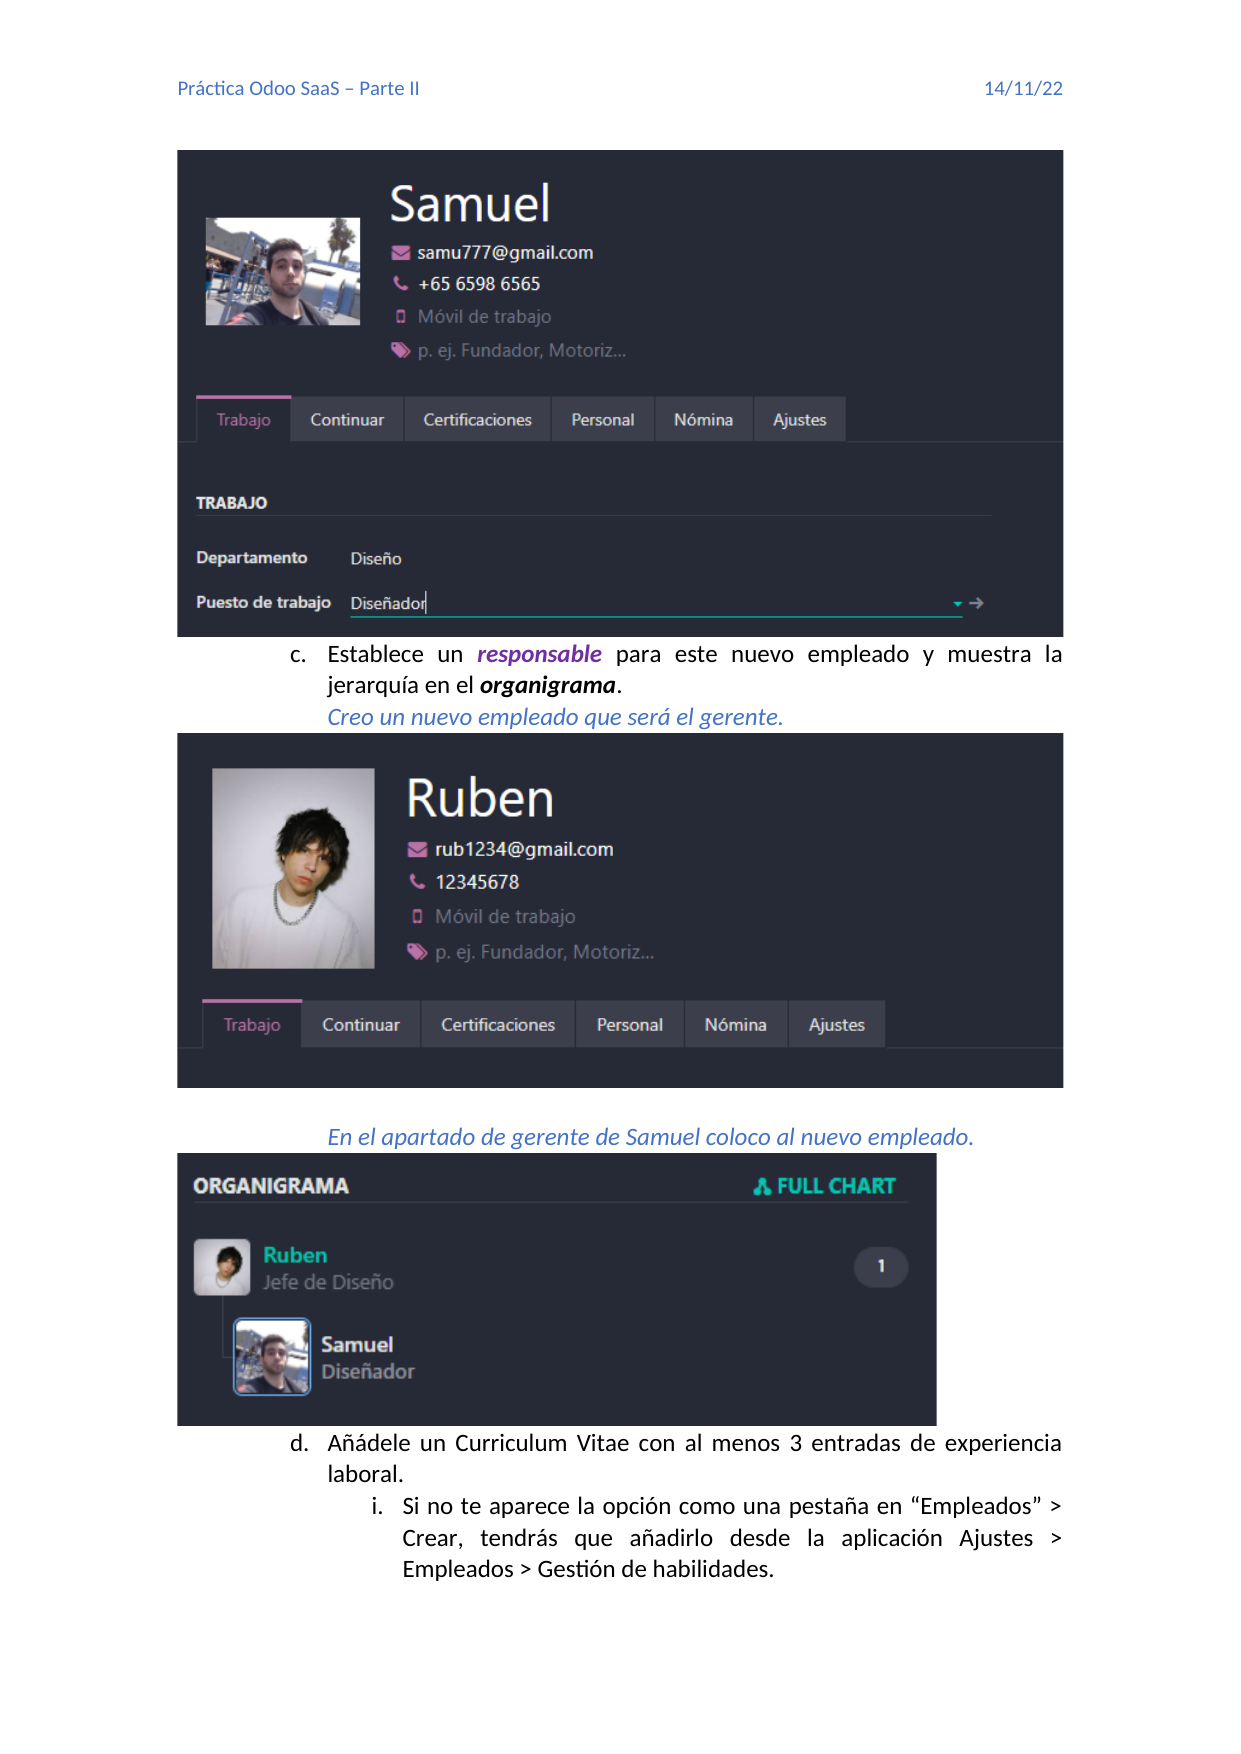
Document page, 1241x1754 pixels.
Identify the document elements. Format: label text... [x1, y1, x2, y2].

picture [177, 1153, 937, 1426]
list En el apartado de gerente de Samuel coloco al nuevo empleado. [327, 1121, 1063, 1152]
list Establece un responsable para este nuevo empleado y muestra la jerarquía en el organigrama. [290, 638, 1063, 700]
picture [177, 733, 1064, 1088]
picture [177, 150, 1064, 637]
list Creo un nuevo empleado que será el gerente. [327, 701, 1063, 732]
list Añádele un Curriculum Vitae con al menos 3 entradas de experiencia laboral. [290, 1427, 1063, 1489]
list Si no te aparece la opción como una pestaña en “Empleados” > Crear, tendrás que añadirlo desde la aplicación Ajustes > Empleados > Gestión de habilidades. [383, 1490, 1063, 1584]
